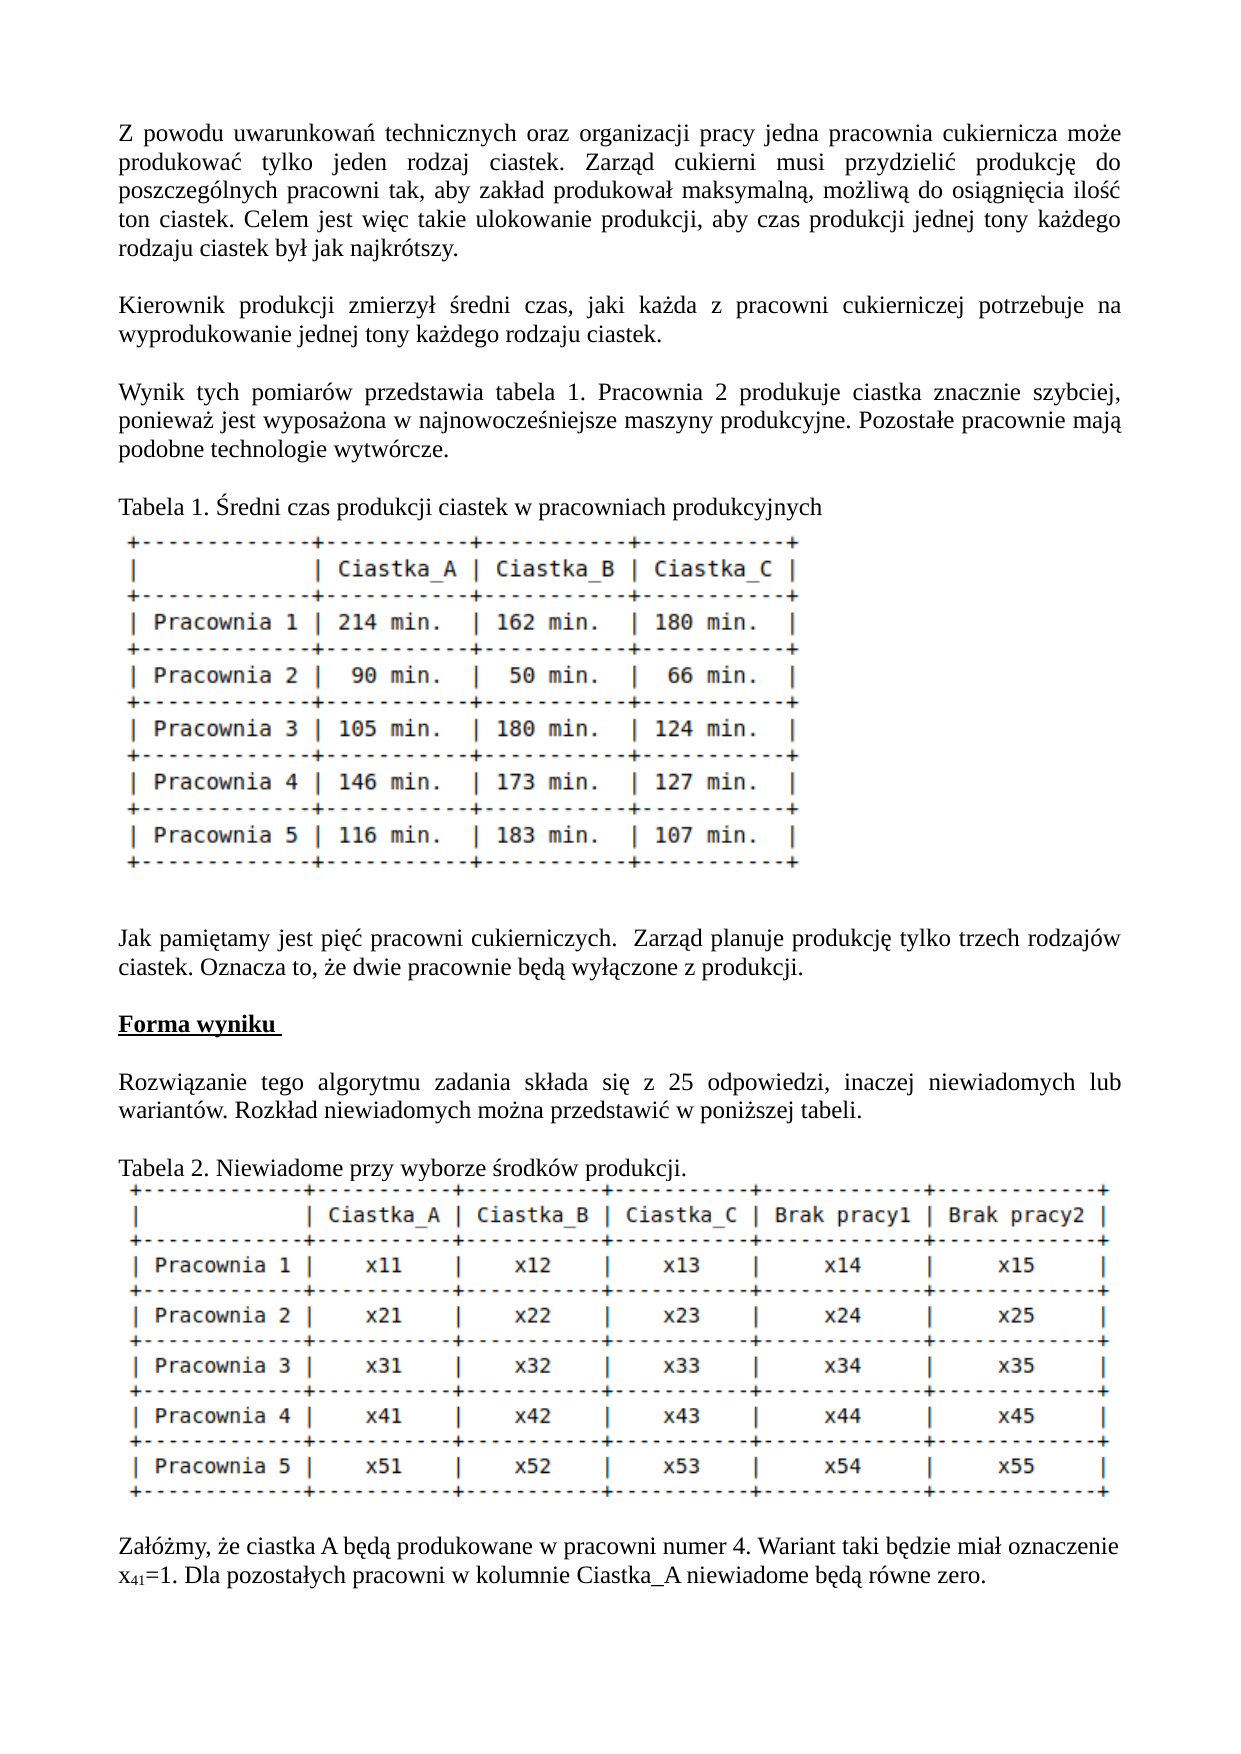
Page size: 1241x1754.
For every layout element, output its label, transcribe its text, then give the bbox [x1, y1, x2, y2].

text Forma wyniku [118, 1009, 1122, 1038]
text Tabela 2. Niewiadome przy wyborze środków produkcji. [118, 1153, 1122, 1181]
text Rozwiązanie tego algorytmu zadania składa się z 25 odpowiedzi, inaczej niewiadomych lub wariantów. Rozkład niewiadomych można przedstawić w poniższej tabeli. [118, 1067, 1122, 1124]
text Wynik tych pomiarów przedstawia tabela 1. Pracownia 2 produkuje ciastka znacznie szybciej, ponieważ jest wyposażona w najnowocześniejsze maszyny produkcyjne. Pozostałe pracownie mają podobne technologie wytwórcze. [118, 377, 1122, 463]
text Kierownik produkcji zmierzył średni czas, jaki każda z pracowni cukierniczej potrzebuje na wyprodukowanie jednej tony każdego rodzaju ciastek. [118, 291, 1122, 348]
text Załóżmy, że ciastka A będą produkowane w pracowni numer 4. Wariant taki będzie miał oznaczenie x41=1. Dla pozostałych pracowni w kolumnie Ciastka_A niewiadome będą równe zero. [118, 1531, 1122, 1588]
text Z powodu uwarunkowań technicznych oraz organizacji pracy jedna pracownia cukiernicza może produkować tylko jeden rodzaj ciastek. Zarząd cukierni musi przydzielić produkcję do poszczególnych pracowni tak, aby zakład produkował maksymalną, możliwą do osiągnięcia ilość ton ciastek. Celem jest więc takie ulokowanie produkcji, aby czas produkcji jednej tony każdego rodzaju ciastek był jak najkrótszy. [118, 118, 1122, 262]
picture [113, 525, 804, 879]
text Jak pamiętamy jest pięć pracowni cukierniczych. Zarząd planuje produkcję tylko trzech rodzajów ciastek. Oznacza to, że dwie pracownie będą wyłączone z produkcji. [118, 923, 1122, 981]
picture [118, 1181, 1123, 1503]
text Tabela 1. Średni czas produkcji ciastek w pracowniach produkcyjnych [118, 492, 1122, 521]
